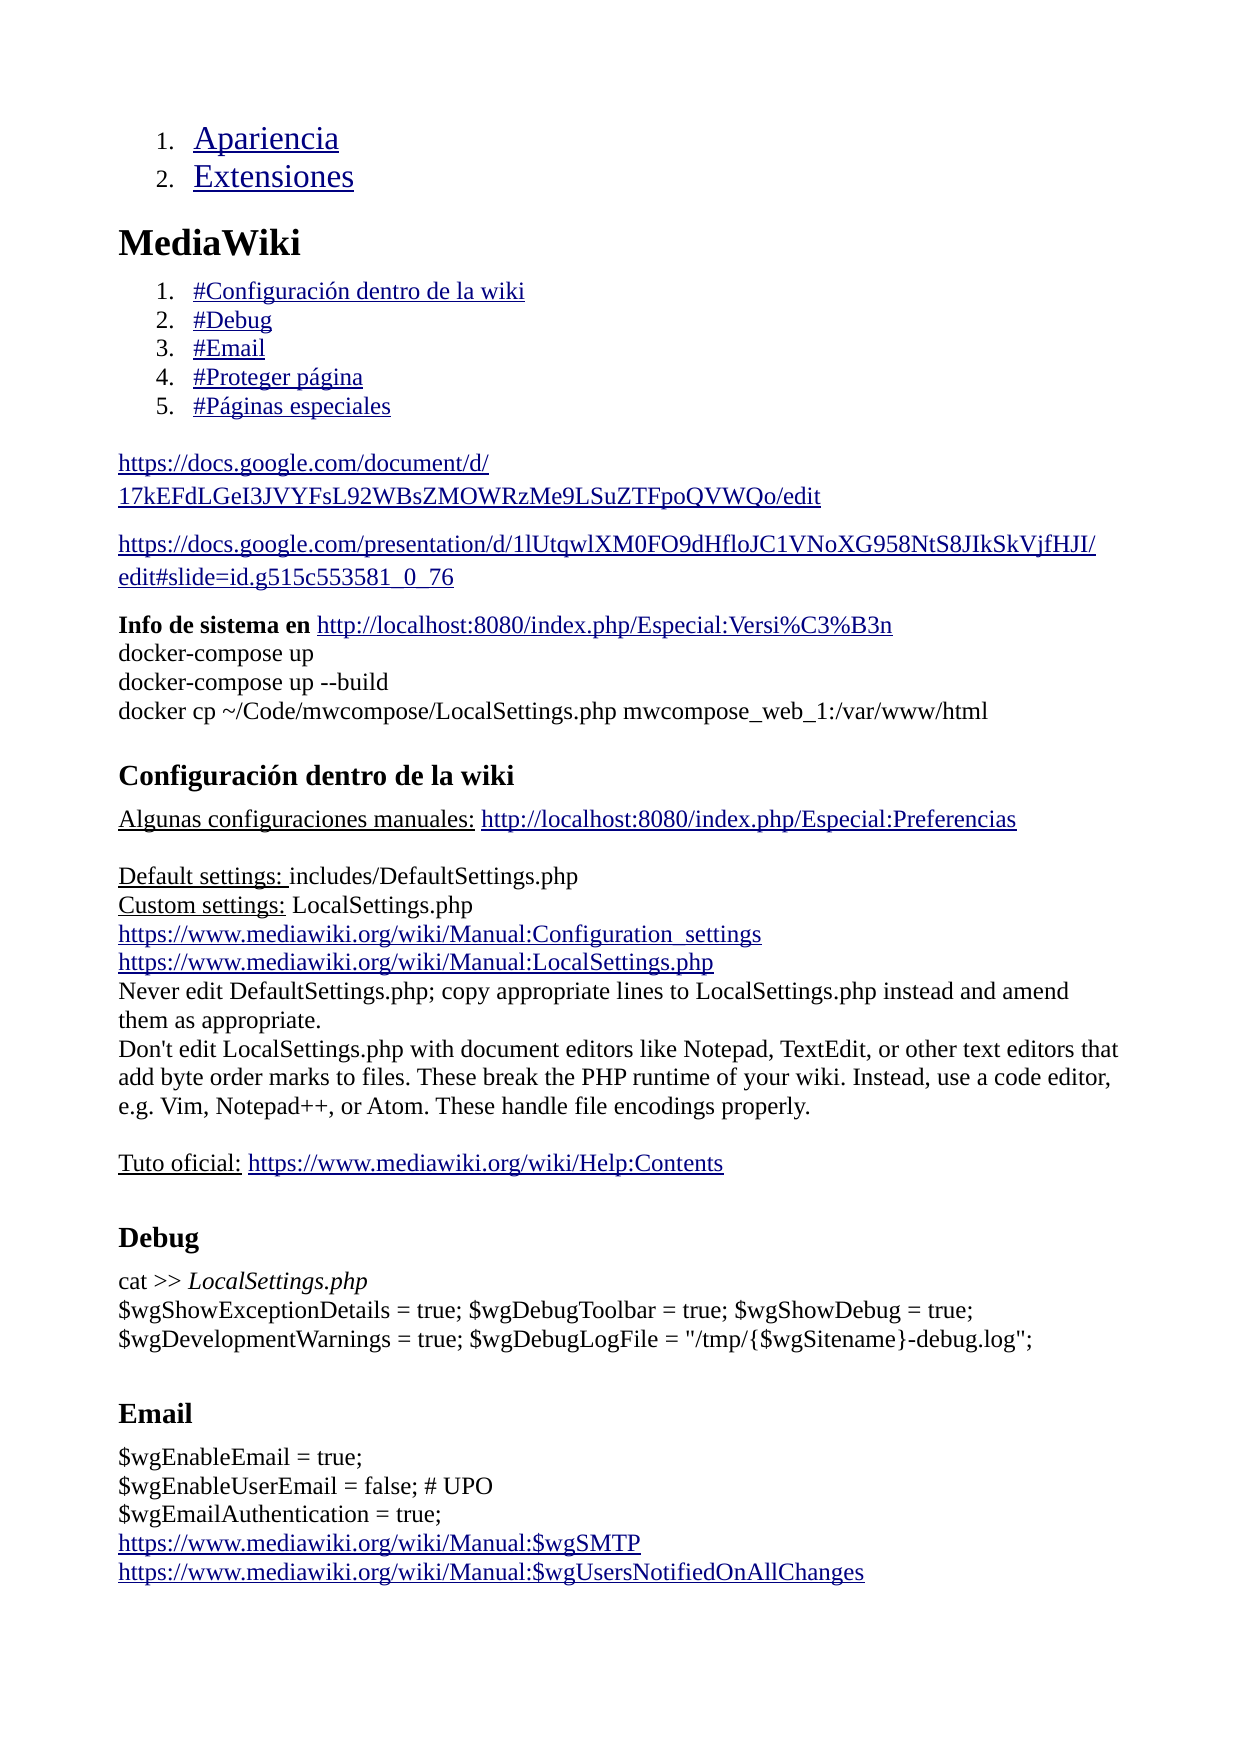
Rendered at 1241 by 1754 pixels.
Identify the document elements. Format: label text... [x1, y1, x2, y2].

list #Configuración dentro de la wiki [156, 276, 1122, 305]
text Algunas configuraciones manuales: http://localhost:8080/index.php/Especial:Preferencias [118, 804, 1122, 833]
text https://docs.google.com/presentation/d/1lUtqwlXM0FO9dHfloJC1VNoXG958NtS8JIkSkVjfHJI/edit#slide=id.g515c553581_0_76 [118, 529, 1122, 591]
text $wgEnableUserEmail = false; # UPO [118, 1471, 1122, 1499]
text https://www.mediawiki.org/wiki/Manual:$wgUsersNotifiedOnAllChanges [118, 1557, 1122, 1586]
list #Debug [156, 305, 1122, 333]
subtitle Debug [118, 1220, 1122, 1254]
text https://www.mediawiki.org/wiki/Manual:LocalSettings.php [118, 947, 1122, 976]
list Extensiones [156, 156, 1122, 195]
list #Email [156, 333, 1122, 362]
text https://docs.google.com/document/d/17kEFdLGeI3JVYFsL92WBsZMOWRzMe9LSuZTFpoQVWQo/edit [118, 448, 1122, 510]
subtitle MediaWiki [118, 220, 1122, 263]
text $wgEnableEmail = true; [118, 1442, 1122, 1471]
text docker-compose up [118, 638, 1122, 667]
text https://www.mediawiki.org/wiki/Manual:Configuration_settings [118, 919, 1122, 947]
list #Páginas especiales [156, 391, 1122, 420]
text Default settings: includes/DefaultSettings.php [118, 861, 1122, 890]
text https://www.mediawiki.org/wiki/Manual:$wgSMTP [118, 1528, 1122, 1557]
text Custom settings: LocalSettings.php [118, 890, 1122, 919]
text Don't edit LocalSettings.php with document editors like Notepad, TextEdit, or other text editors that add byte order marks to files. These break the PHP runtime of your wiki. Instead, use a code editor, e.g. Vim, Notepad++, or Atom. These handle file encodings properly. [118, 1034, 1122, 1120]
text docker-compose up --build [118, 667, 1122, 696]
subtitle Configuración dentro de la wiki [118, 758, 1122, 792]
subtitle Email [118, 1396, 1122, 1429]
text Never edit DefaultSettings.php; copy appropriate lines to LocalSettings.php instead and amend them as appropriate. [118, 976, 1122, 1034]
text cat >> LocalSettings.php [118, 1266, 1122, 1295]
text $wgEmailAuthentication = true; [118, 1499, 1122, 1528]
text Info de sistema en http://localhost:8080/index.php/Especial:Versi%C3%B3n [118, 610, 1122, 638]
text docker cp ~/Code/mwcompose/LocalSettings.php mwcompose_web_1:/var/www/html [118, 696, 1122, 725]
list #Proteger página [156, 362, 1122, 391]
list Apariencia [156, 118, 1122, 156]
text Tuto oficial: https://www.mediawiki.org/wiki/Help:Contents [118, 1148, 1122, 1177]
text $wgShowExceptionDetails = true; $wgDebugToolbar = true; $wgShowDebug = true; $wgDevelopmentWarnings = true; $wgDebugLogFile = "/tmp/{$wgSitename}-debug.log"; [118, 1295, 1122, 1353]
